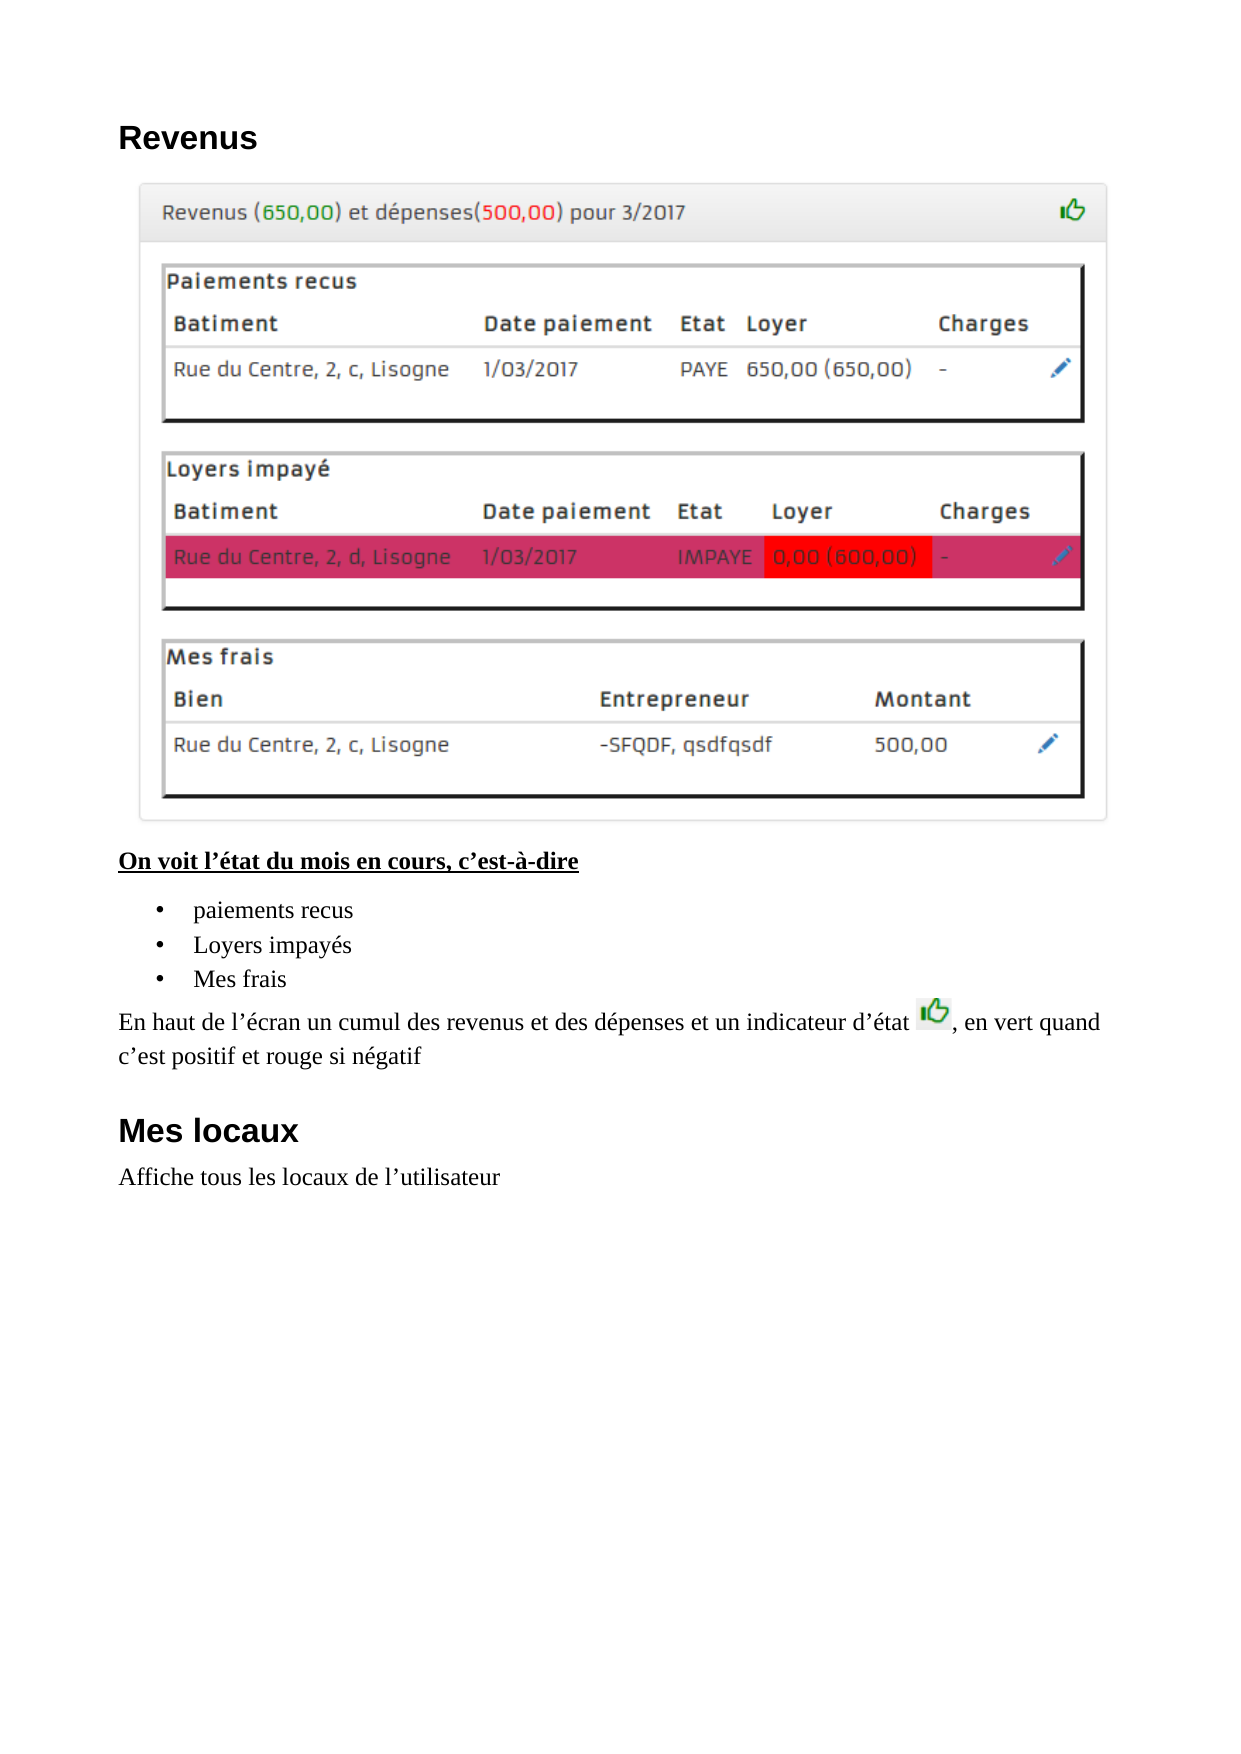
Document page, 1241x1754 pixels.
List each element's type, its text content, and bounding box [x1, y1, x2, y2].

subtitle Revenus [118, 118, 1122, 157]
text Affiche tous les locaux de l’utilisateur [118, 1162, 1122, 1191]
list Mes frais [156, 964, 1122, 993]
text En haut de l’écran un cumul des revenus et des dépenses et un indicateur d’état , en vert quand c’est positif et rouge si négatif [118, 999, 1122, 1070]
text On voit l’état du mois en cours, c’est-à-dire [118, 841, 1122, 875]
picture [915, 998, 952, 1030]
picture [118, 169, 1123, 841]
subtitle Mes locaux [118, 1111, 1122, 1149]
list Loyers impayés [156, 930, 1122, 958]
list paiements recus [156, 895, 1122, 924]
